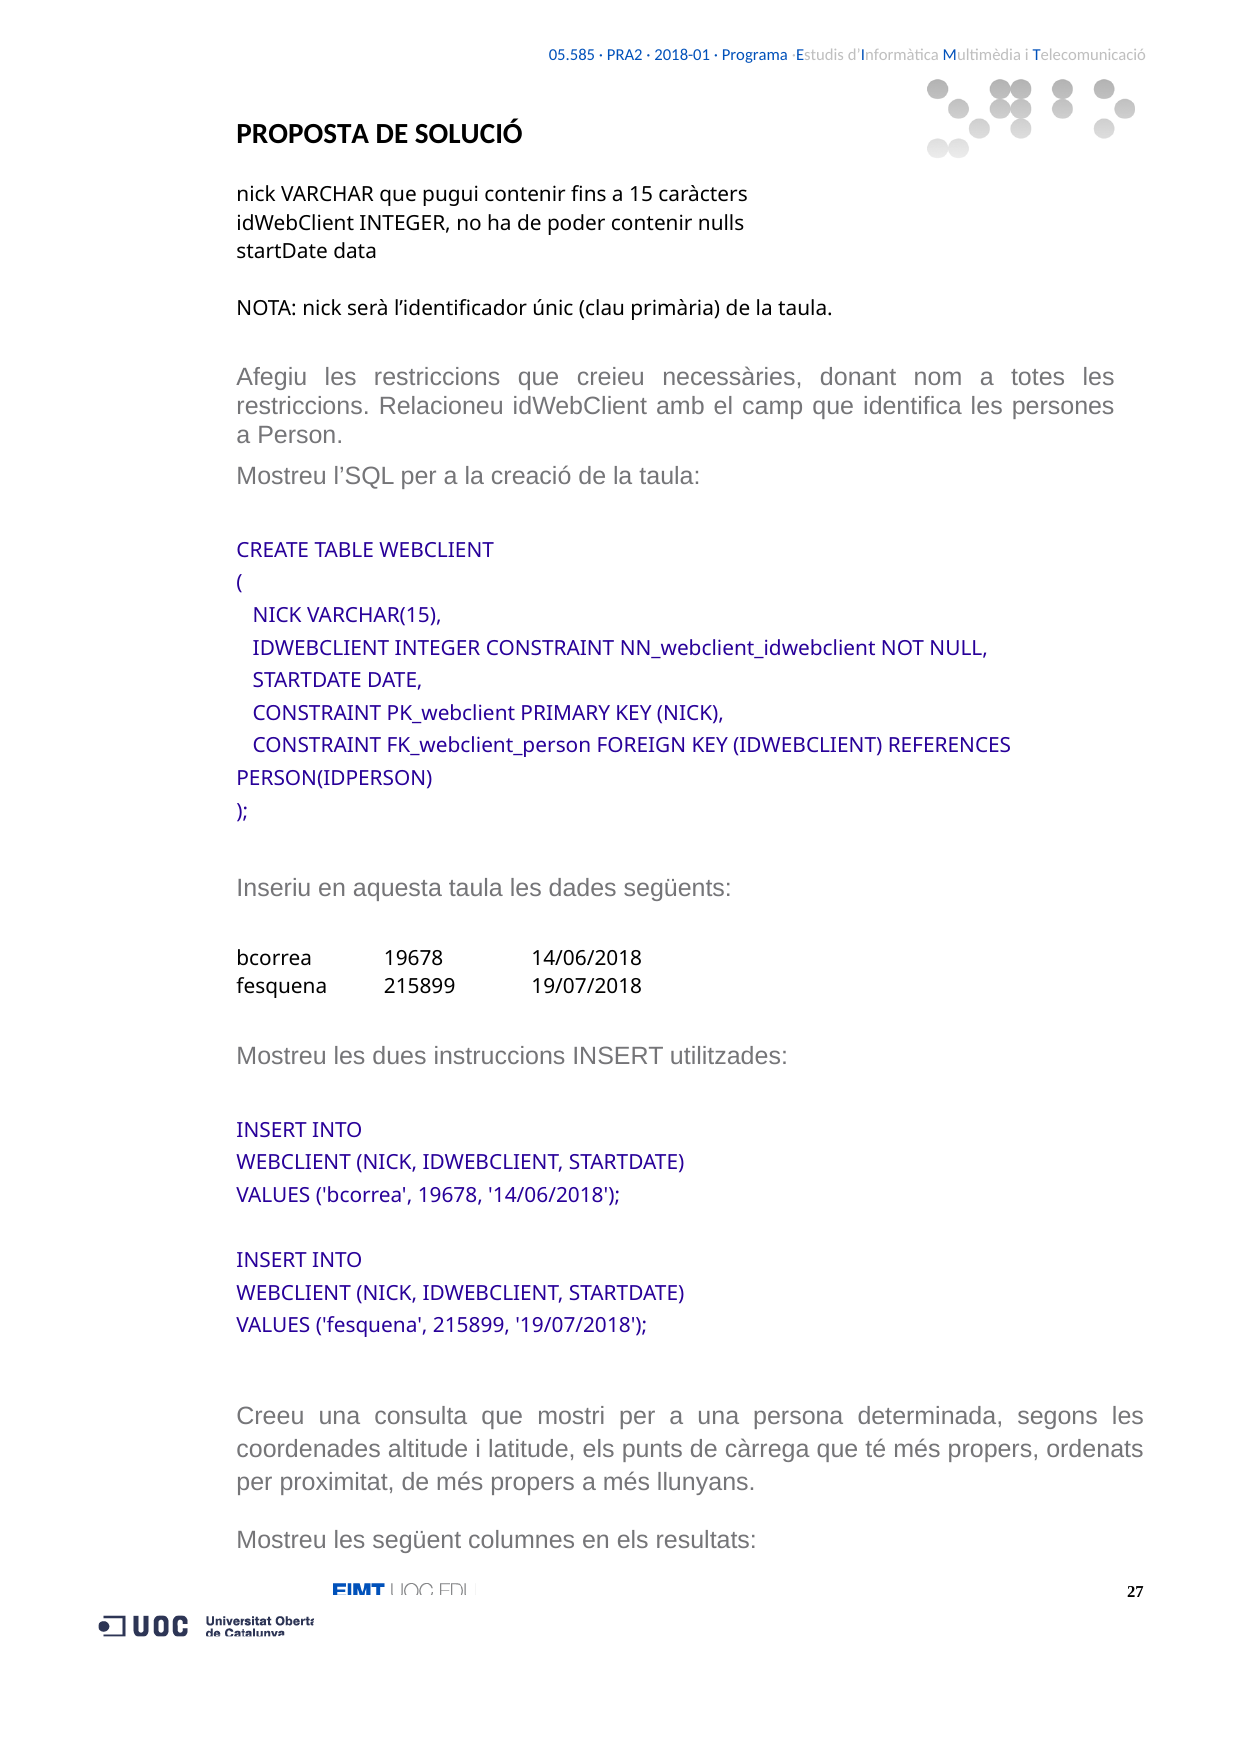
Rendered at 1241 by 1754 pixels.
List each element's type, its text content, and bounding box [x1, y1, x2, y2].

text IDWEBCLIENT INTEGER CONSTRAINT NN_webclient_idwebclient NOT NULL, [236, 633, 1146, 661]
text ); [236, 796, 1146, 824]
picture [927, 70, 1135, 168]
text fesquena 215899 19/07/2018 [236, 972, 1137, 1000]
text NICK VARCHAR(15), [236, 600, 1146, 628]
text ( [236, 567, 1146, 596]
text Afegiu les restriccions que creieu necessàries, donant nom a totes les restriccions. Relacioneu idWebClient amb el camp que identifica les persones a Person. [236, 362, 1116, 448]
text NOTA: nick serà l’identificador únic (clau primària) de la taula. [236, 293, 1137, 321]
text Mostreu les següent columnes en els resultats: [236, 1525, 1146, 1553]
text Creeu una consulta que mostri per a una persona determinada, segons les coordenades altitude i latitude, els punts de càrrega que té més propers, ordenats per proximitat, de més propers a més llunyans. [236, 1401, 1146, 1495]
text Mostreu les dues instruccions INSERT utilitzades: [236, 1041, 1116, 1070]
text CREATE TABLE WEBCLIENT [236, 535, 1146, 563]
text Mostreu l’SQL per a la creació de la taula: [236, 461, 1116, 490]
text bcorrea 19678 14/06/2018 [236, 943, 1137, 972]
text Inseriu en aquesta taula les dades següents: [236, 873, 1116, 902]
text INSERT INTO [236, 1115, 1146, 1143]
picture [116, 1615, 316, 1639]
text CONSTRAINT FK_webclient_person FOREIGN KEY (IDWEBCLIENT) REFERENCES PERSON(IDPERSON) [236, 731, 1146, 792]
text CONSTRAINT PK_webclient PRIMARY KEY (NICK), [236, 698, 1146, 726]
text WEBCLIENT (NICK, IDWEBCLIENT, STARTDATE) [236, 1147, 1146, 1176]
text INSERT INTO [236, 1245, 1146, 1274]
text idWebClient INTEGER, no ha de poder contenir nulls [236, 208, 1137, 236]
text VALUES ('fesquena', 215899, '19/07/2018'); [236, 1310, 1146, 1339]
text startDate data [236, 236, 1137, 264]
text STARTDATE DATE, [236, 665, 1146, 694]
text VALUES ('bcorrea', 19678, '14/06/2018'); [236, 1180, 1146, 1208]
picture [333, 1583, 476, 1598]
text WEBCLIENT (NICK, IDWEBCLIENT, STARTDATE) [236, 1278, 1146, 1306]
text nick VARCHAR que pugui contenir fins a 15 caràcters [236, 179, 1137, 208]
